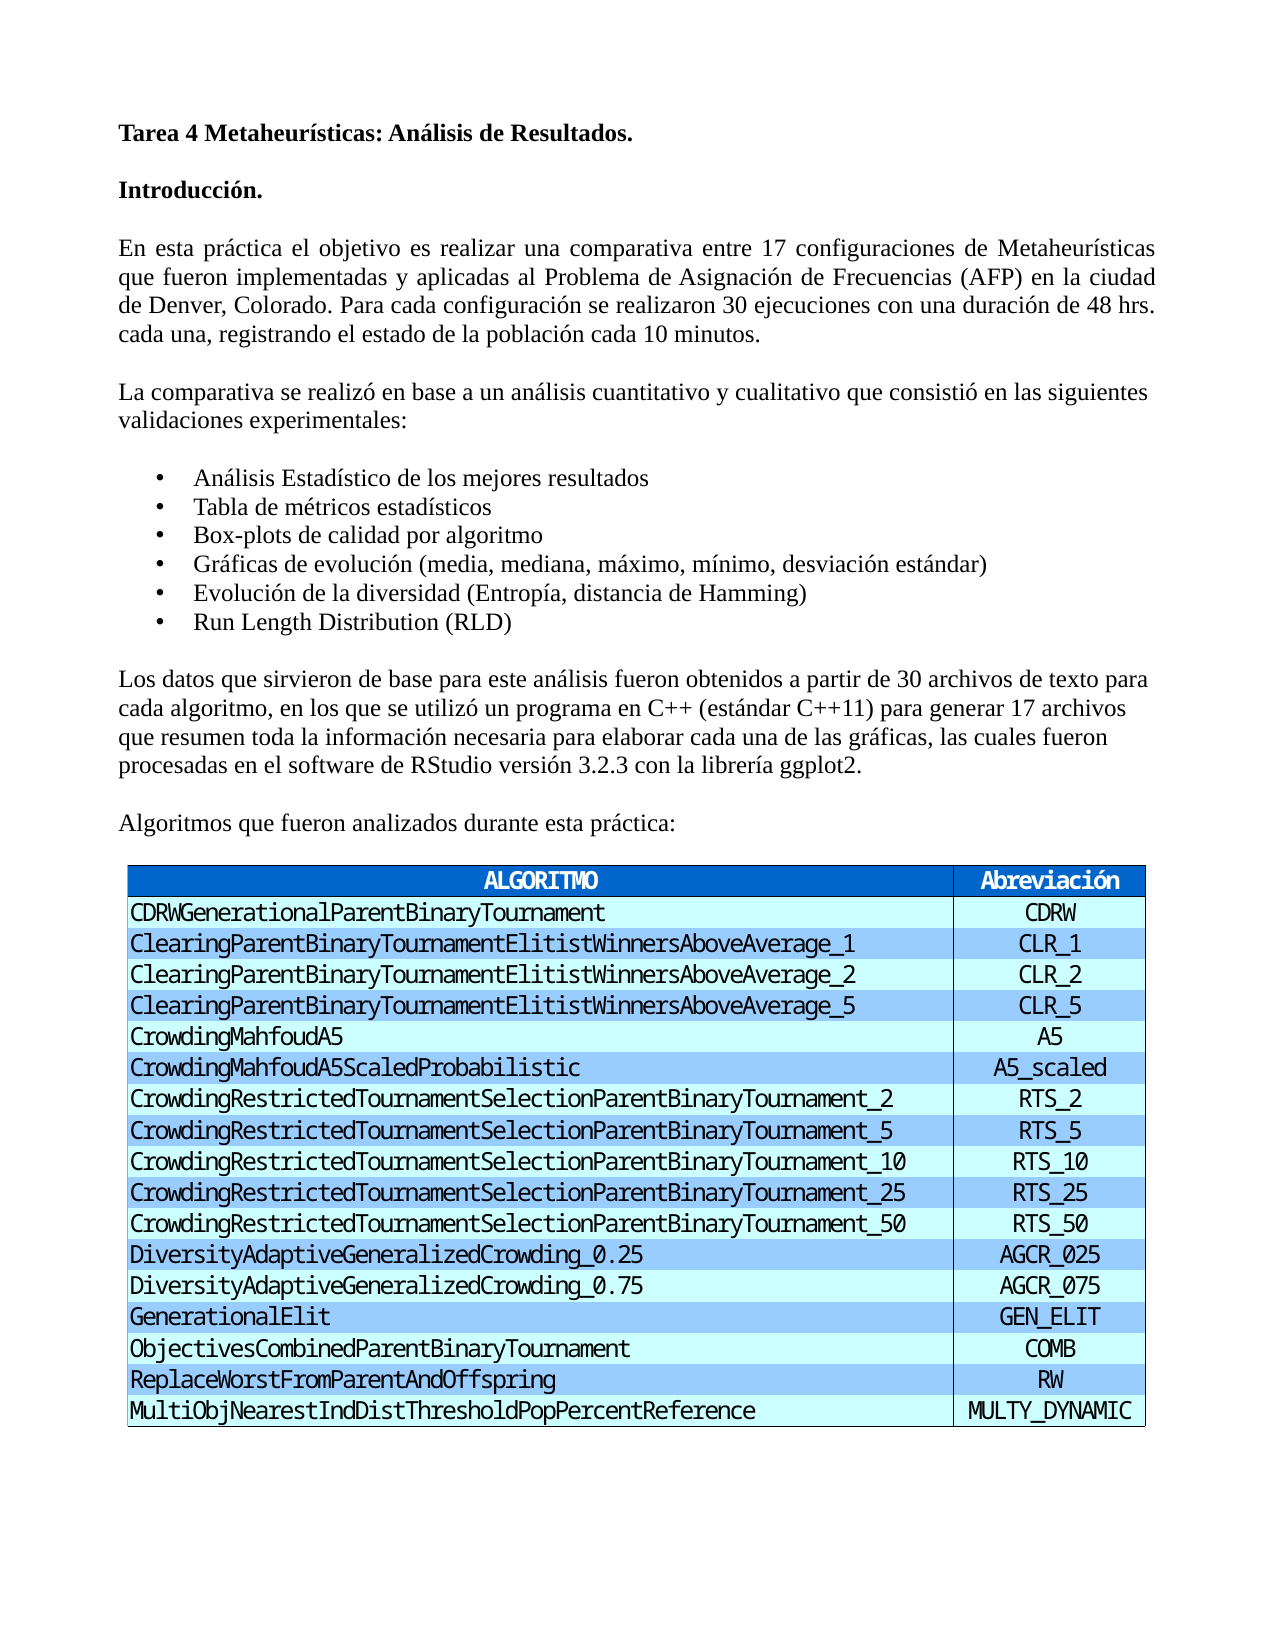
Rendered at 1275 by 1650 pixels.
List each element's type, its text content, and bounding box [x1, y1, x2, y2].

list Gráficas de evolución (media, mediana, máximo, mínimo, desviación estándar) [156, 549, 1157, 578]
list Evolución de la diversidad (Entropía, distancia de Hamming) [156, 578, 1157, 607]
text Tarea 4 Metaheurísticas: Análisis de Resultados. [118, 118, 1157, 147]
list Tabla de métricos estadísticos [156, 492, 1157, 521]
text Introducción. [118, 176, 1157, 204]
text En esta práctica el objetivo es realizar una comparativa entre 17 configuraciones de Metaheurísticas que fueron implementadas y aplicadas al Problema de Asignación de Frecuencias (AFP) en la ciudad de Denver, Colorado. Para cada configuración se realizaron 30 ejecuciones con una duración de 48 hrs. cada una, registrando el estado de la población cada 10 minutos. [118, 233, 1157, 348]
list Análisis Estadístico de los mejores resultados [156, 463, 1157, 492]
text Algoritmos que fueron analizados durante esta práctica: [118, 808, 1157, 837]
list Run Length Distribution (RLD) [156, 607, 1157, 636]
text La comparativa se realizó en base a un análisis cuantitativo y cualitativo que consistió en las siguientes validaciones experimentales: [118, 377, 1157, 434]
list Box-plots de calidad por algoritmo [156, 521, 1157, 549]
text Los datos que sirvieron de base para este análisis fueron obtenidos a partir de 30 archivos de texto para cada algoritmo, en los que se utilizó un programa en C++ (estándar C++11) para generar 17 archivos que resumen toda la información necesaria para elaborar cada una de las gráficas, las cuales fueron procesadas en el software de RStudio versión 3.2.3 con la librería ggplot2. [118, 664, 1157, 779]
